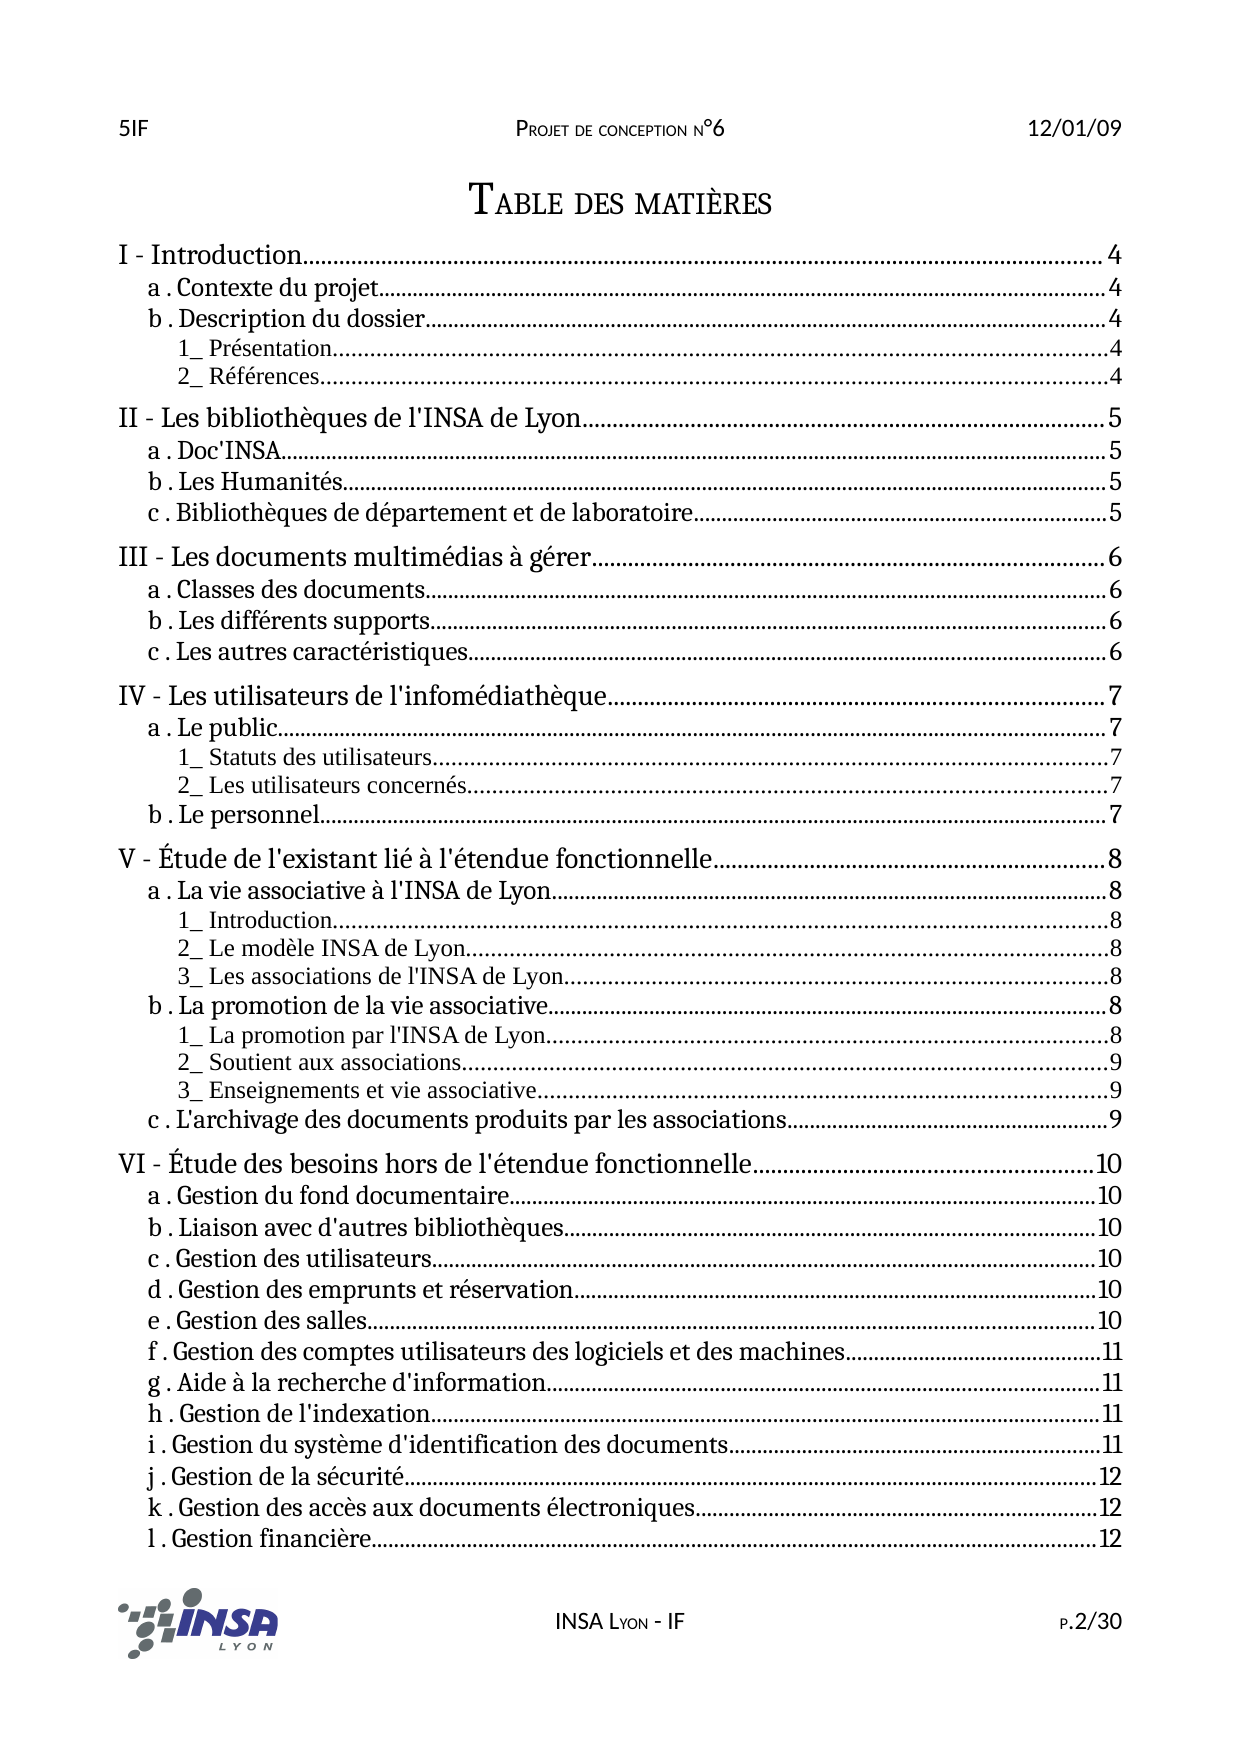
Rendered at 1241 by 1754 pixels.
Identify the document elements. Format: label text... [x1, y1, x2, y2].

text 1_ La promotion par l'INSA de Lyon 8 [177, 1021, 1122, 1048]
text a . Le public 7 [148, 712, 1122, 743]
text 1_ Présentation 4 [177, 334, 1122, 362]
text b . Liaison avec d'autres bibliothèques 10 [148, 1212, 1122, 1243]
text I - Introduction 4 [118, 238, 1122, 272]
text c . Gestion des utilisateurs 10 [148, 1243, 1122, 1274]
text a . Classes des documents 6 [148, 574, 1122, 605]
text V - Étude de l'existant lié à l'étendue fonctionnelle 8 [118, 842, 1122, 875]
text VI - Étude des besoins hors de l'étendue fonctionnelle 10 [118, 1147, 1122, 1180]
text 3_ Les associations de l'INSA de Lyon 8 [177, 962, 1122, 990]
text c . Les autres caractéristiques 6 [148, 636, 1122, 667]
text b . Le personnel 7 [148, 799, 1122, 830]
text 2_ Références 4 [177, 362, 1122, 389]
text h . Gestion de l'indexation 11 [148, 1398, 1122, 1429]
text b . Les Humanités 5 [148, 466, 1122, 497]
text a . La vie associative à l'INSA de Lyon 8 [148, 875, 1122, 907]
text a . Doc'INSA 5 [148, 435, 1122, 466]
text 1_ Statuts des utilisateurs 7 [177, 743, 1122, 771]
text k . Gestion des accès aux documents électroniques 12 [148, 1492, 1122, 1523]
text 1_ Introduction 8 [177, 907, 1122, 934]
text 3_ Enseignements et vie associative 9 [177, 1076, 1122, 1104]
text Table des matières [118, 173, 1122, 227]
text d . Gestion des emprunts et réservation 10 [148, 1274, 1122, 1305]
text f . Gestion des comptes utilisateurs des logiciels et des machines 11 [148, 1336, 1122, 1367]
text II - Les bibliothèques de l'INSA de Lyon 5 [118, 401, 1122, 435]
text IV - Les utilisateurs de l'infomédiathèque 7 [118, 679, 1122, 712]
text 2_ Soutient aux associations 9 [177, 1048, 1122, 1076]
text i . Gestion du système d'identification des documents 11 [148, 1429, 1122, 1461]
text b . Description du dossier 4 [148, 303, 1122, 334]
text III - Les documents multimédias à gérer 6 [118, 540, 1122, 574]
text a . Gestion du fond documentaire 10 [148, 1180, 1122, 1212]
text g . Aide à la recherche d'information 11 [148, 1367, 1122, 1398]
text a . Contexte du projet 4 [148, 272, 1122, 303]
picture [118, 1588, 278, 1659]
text c . Bibliothèques de département et de laboratoire 5 [148, 497, 1122, 528]
text 2_ Le modèle INSA de Lyon 8 [177, 934, 1122, 962]
text l . Gestion financière 12 [148, 1523, 1122, 1554]
text e . Gestion des salles 10 [148, 1305, 1122, 1336]
text j . Gestion de la sécurité 12 [148, 1461, 1122, 1492]
text c . L'archivage des documents produits par les associations 9 [148, 1104, 1122, 1135]
text b . La promotion de la vie associative 8 [148, 990, 1122, 1021]
text 2_ Les utilisateurs concernés 7 [177, 771, 1122, 799]
text b . Les différents supports 6 [148, 605, 1122, 636]
